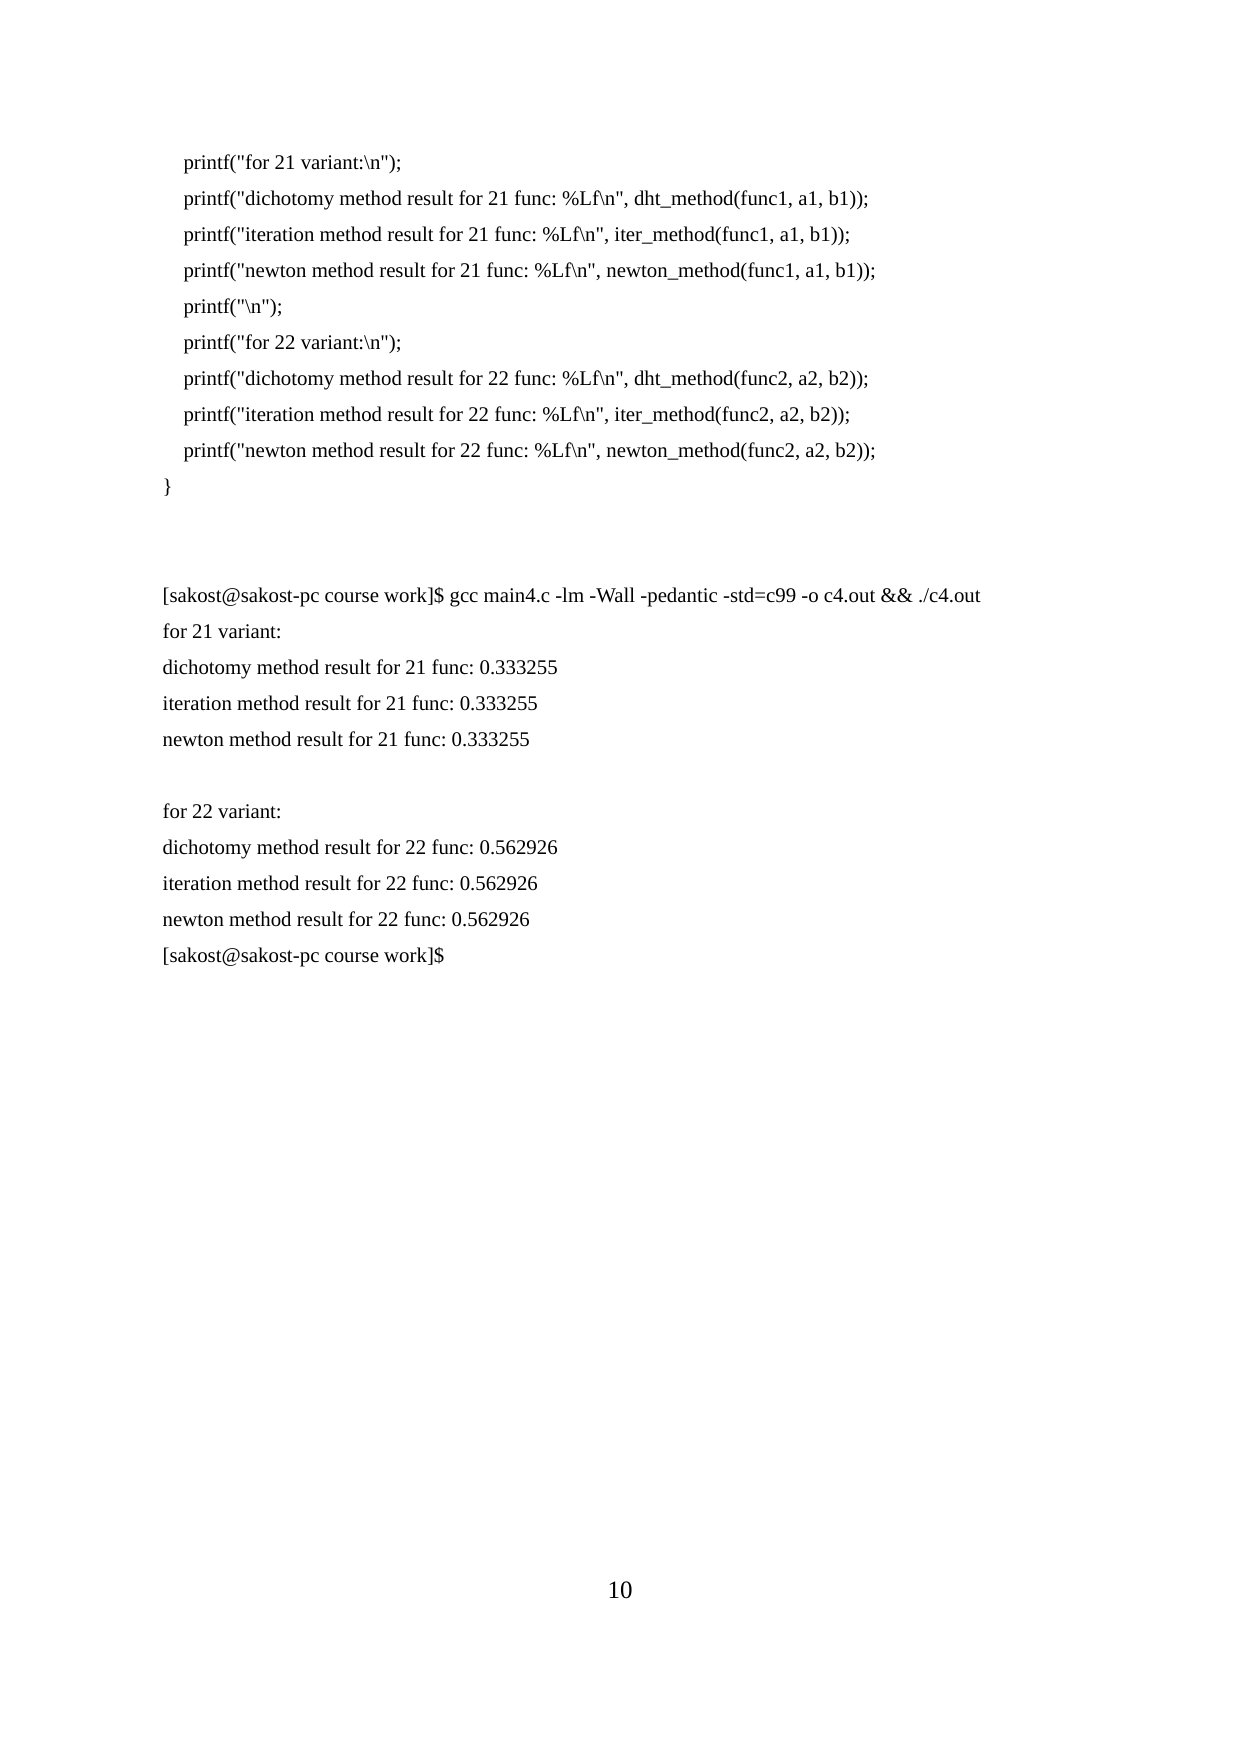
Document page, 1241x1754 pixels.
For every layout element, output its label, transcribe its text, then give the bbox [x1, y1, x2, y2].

text dichotomy method result for 22 func: 0.562926 [88, 835, 1151, 859]
text iteration method result for 21 func: 0.333255 [88, 691, 1151, 715]
text printf("\n"); [88, 294, 1151, 318]
text printf("dichotomy method result for 22 func: %Lf\n", dht_method(func2, a2, b2)); [88, 366, 1151, 390]
text printf("newton method result for 21 func: %Lf\n", newton_method(func1, a1, b1)); [88, 258, 1151, 282]
text iteration method result for 22 func: 0.562926 [88, 871, 1151, 895]
text for 22 variant: [88, 799, 1151, 823]
text } [88, 474, 1151, 498]
text printf("iteration method result for 21 func: %Lf\n", iter_method(func1, a1, b1)); [88, 222, 1151, 246]
text printf("for 22 variant:\n"); [88, 330, 1151, 354]
text printf("newton method result for 22 func: %Lf\n", newton_method(func2, a2, b2)); [88, 438, 1151, 462]
text [sakost@sakost-pc course work]$ [88, 943, 1151, 967]
text printf("iteration method result for 22 func: %Lf\n", iter_method(func2, a2, b2)); [88, 402, 1151, 426]
text newton method result for 22 func: 0.562926 [88, 907, 1151, 931]
text newton method result for 21 func: 0.333255 [88, 727, 1151, 751]
text printf("for 21 variant:\n"); [88, 150, 1151, 174]
text for 21 variant: [88, 618, 1151, 643]
text printf("dichotomy method result for 21 func: %Lf\n", dht_method(func1, a1, b1)); [88, 186, 1151, 210]
text [sakost@sakost-pc course work]$ gcc main4.c -lm -Wall -pedantic -std=c99 -o c4.out && ./c4.out [88, 582, 1151, 607]
text dichotomy method result for 21 func: 0.333255 [88, 654, 1151, 679]
